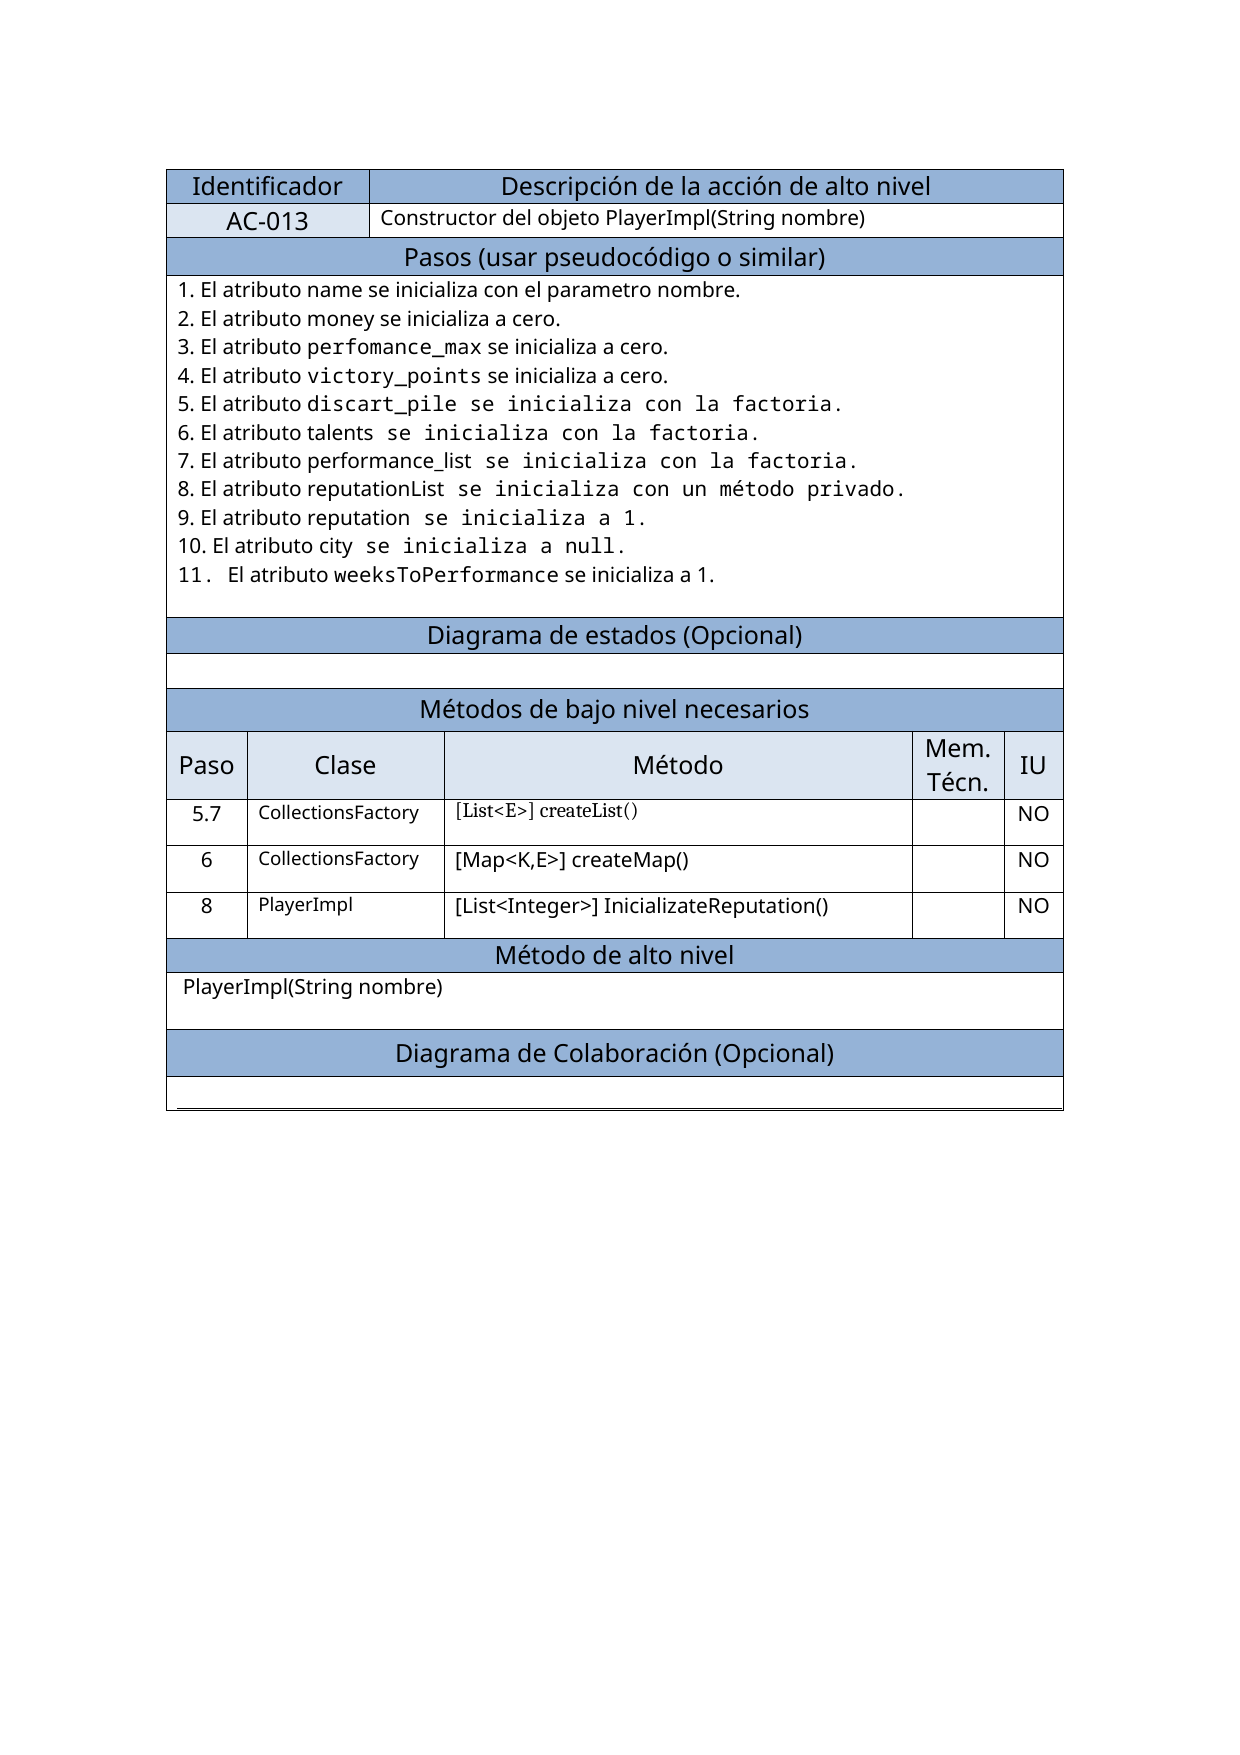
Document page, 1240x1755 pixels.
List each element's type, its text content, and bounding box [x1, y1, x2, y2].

table_cell AC-013 [167, 204, 369, 237]
table_cell [913, 800, 1004, 845]
table_cell [List<Integer>] InicializateReputation() [445, 893, 912, 938]
table_cell [913, 846, 1004, 892]
table_header Descripción de la acción de alto nivel [370, 170, 1063, 203]
table_cell [167, 1077, 1063, 1110]
table_cell [List<E>] createList() [445, 800, 912, 845]
table_cell PlayerImpl(String nombre) [167, 973, 1063, 1029]
table_cell Mem. Técn. [913, 732, 1004, 799]
table_cell Diagrama de estados (Opcional) [167, 618, 1063, 653]
table_cell PlayerImpl [248, 893, 444, 938]
table_cell Método de alto nivel [167, 939, 1063, 972]
table_cell Métodos de bajo nivel necesarios [167, 689, 1063, 731]
table_header Identificador [167, 170, 369, 203]
table_cell NO [1005, 800, 1063, 845]
table_cell [913, 893, 1004, 938]
table_cell Constructor del objeto PlayerImpl(String nombre) [370, 204, 1063, 237]
table_cell 1. El atributo name se inicializa con el parametro nombre. 2. El atributo money se inicializa a cero. 3. El atributo perfomance_max se inicializa a cero. 4. El atributo victory_points se inicializa a cero. 5. El atributo discart_pile se inicializa con la factoria. 6. El atributo talents se inicializa con la factoria. 7. El atributo performance_list se inicializa con la factoria. 8. El atributo reputationList se inicializa con un método privado. 9. El atributo reputation se inicializa a 1. 10. El atributo city se inicializa a null. 11. El atributo weeksToPerformance se inicializa a 1. [167, 276, 1063, 617]
table_cell CollectionsFactory [248, 800, 444, 845]
table_cell IU [1005, 732, 1063, 799]
table_cell Paso [167, 732, 247, 799]
table_cell [Map<K,E>] createMap() [445, 846, 912, 892]
table_cell Clase [248, 732, 444, 799]
table_cell Pasos (usar pseudocódigo o similar) [167, 238, 1063, 275]
table_cell 8 [167, 893, 247, 938]
table_cell [167, 654, 1063, 687]
table_cell CollectionsFactory [248, 846, 444, 892]
table_cell 5,7 [167, 800, 247, 845]
table_cell Diagrama de Colaboración (Opcional) [167, 1030, 1063, 1076]
table_cell NO [1005, 893, 1063, 938]
table_cell NO [1005, 846, 1063, 892]
table_cell Método [445, 732, 912, 799]
table_cell 6 [167, 846, 247, 892]
